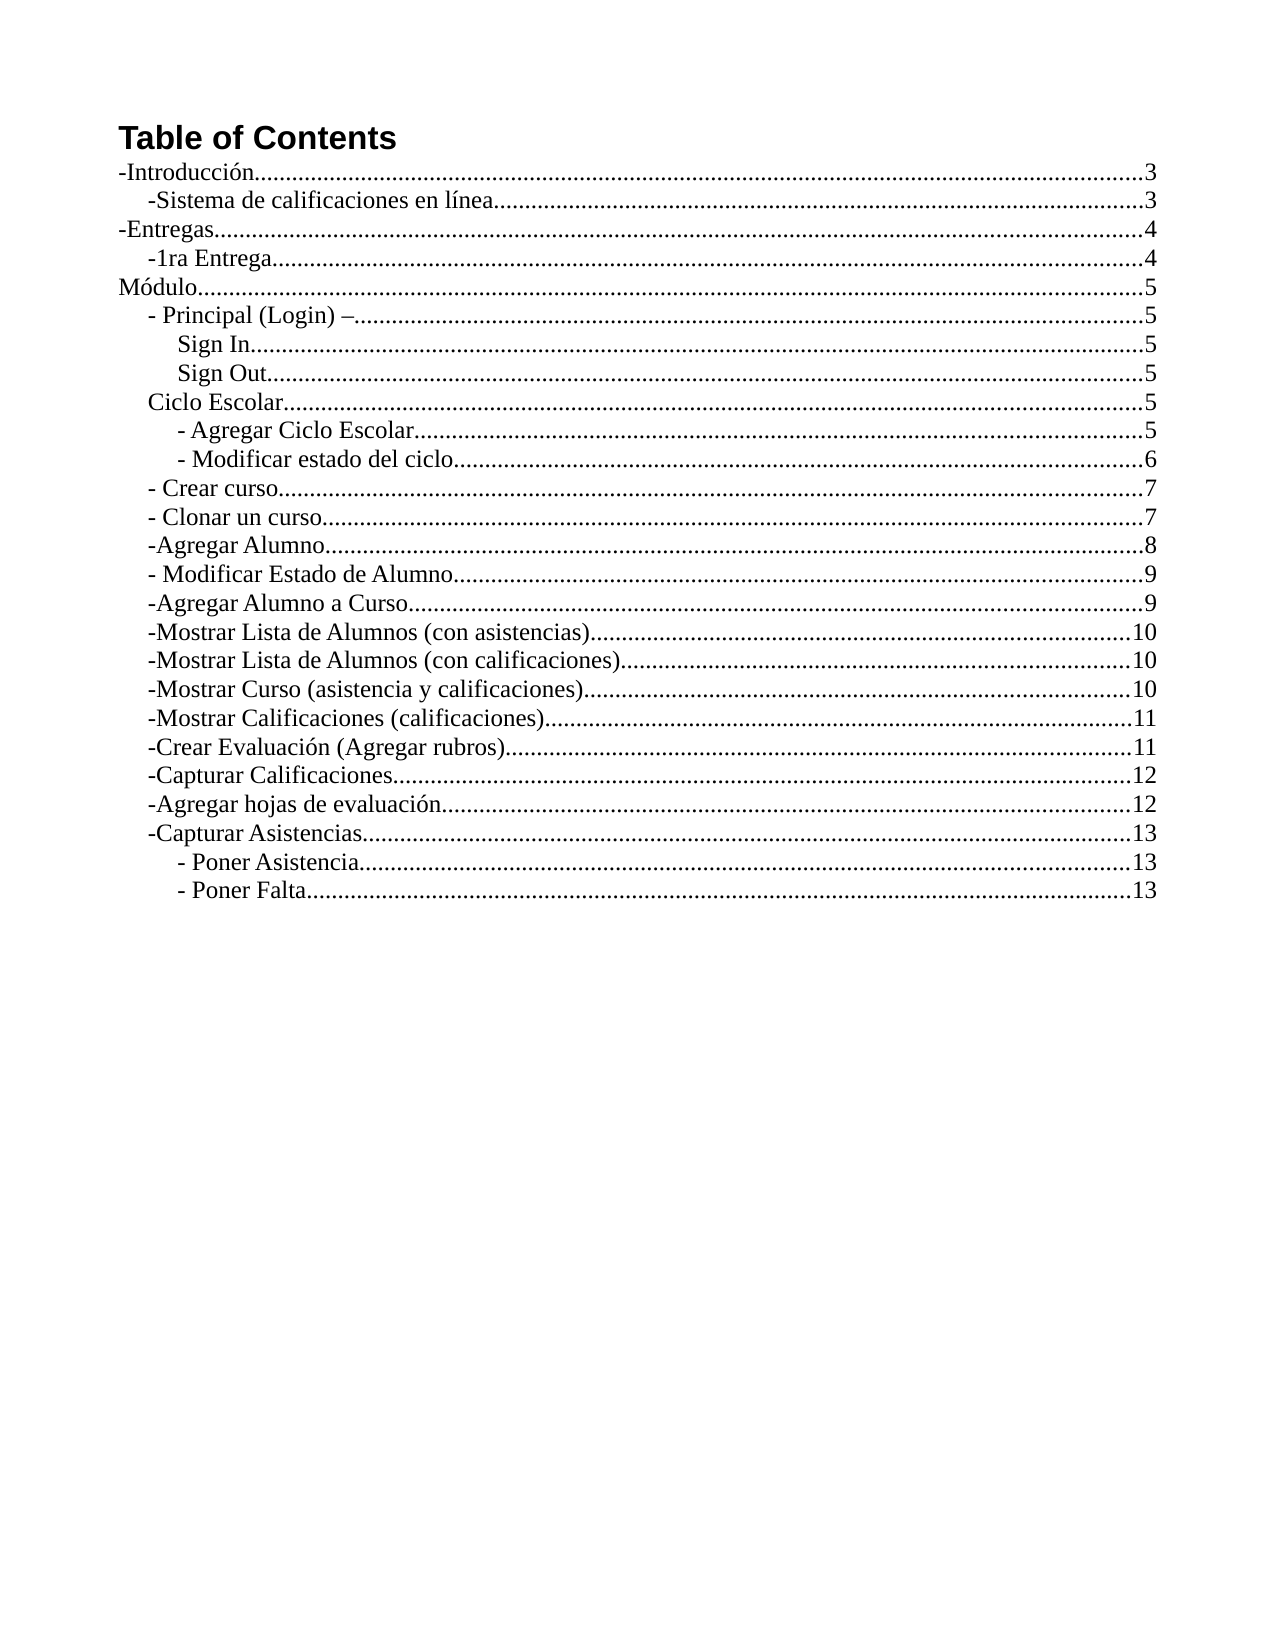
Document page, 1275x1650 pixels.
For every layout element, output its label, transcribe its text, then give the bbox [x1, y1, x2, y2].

text -Capturar Calificaciones 12 [148, 760, 1157, 789]
text - Modificar Estado de Alumno 9 [148, 559, 1157, 588]
text - Poner Falta 13 [177, 875, 1157, 904]
text -Mostrar Curso (asistencia y calificaciones) 10 [148, 674, 1157, 703]
text - Principal (Login) – 5 [148, 300, 1157, 329]
text Módulo 5 [118, 272, 1157, 300]
text Sign In 5 [177, 329, 1157, 358]
text -Crear Evaluación (Agregar rubros) 11 [148, 732, 1157, 760]
text Sign Out 5 [177, 358, 1157, 387]
text Ciclo Escolar 5 [148, 387, 1157, 415]
text - Modificar estado del ciclo 6 [177, 444, 1157, 473]
text -1ra Entrega 4 [148, 243, 1157, 272]
text - Agregar Ciclo Escolar 5 [177, 415, 1157, 444]
text -Mostrar Lista de Alumnos (con asistencias) 10 [148, 617, 1157, 645]
text -Agregar Alumno a Curso 9 [148, 588, 1157, 617]
text -Entregas 4 [118, 214, 1157, 243]
text -Mostrar Lista de Alumnos (con calificaciones) 10 [148, 645, 1157, 674]
text - Clonar un curso 7 [148, 502, 1157, 530]
text -Introducción 3 [118, 157, 1157, 185]
text -Capturar Asistencias 13 [148, 818, 1157, 847]
text -Sistema de calificaciones en línea 3 [148, 185, 1157, 214]
text -Agregar hojas de evaluación 12 [148, 789, 1157, 818]
text -Agregar Alumno 8 [148, 530, 1157, 559]
subtitle Table of Contents [118, 118, 1157, 157]
text - Crear curso 7 [148, 473, 1157, 502]
text - Poner Asistencia 13 [177, 847, 1157, 875]
text -Mostrar Calificaciones (calificaciones) 11 [148, 703, 1157, 732]
